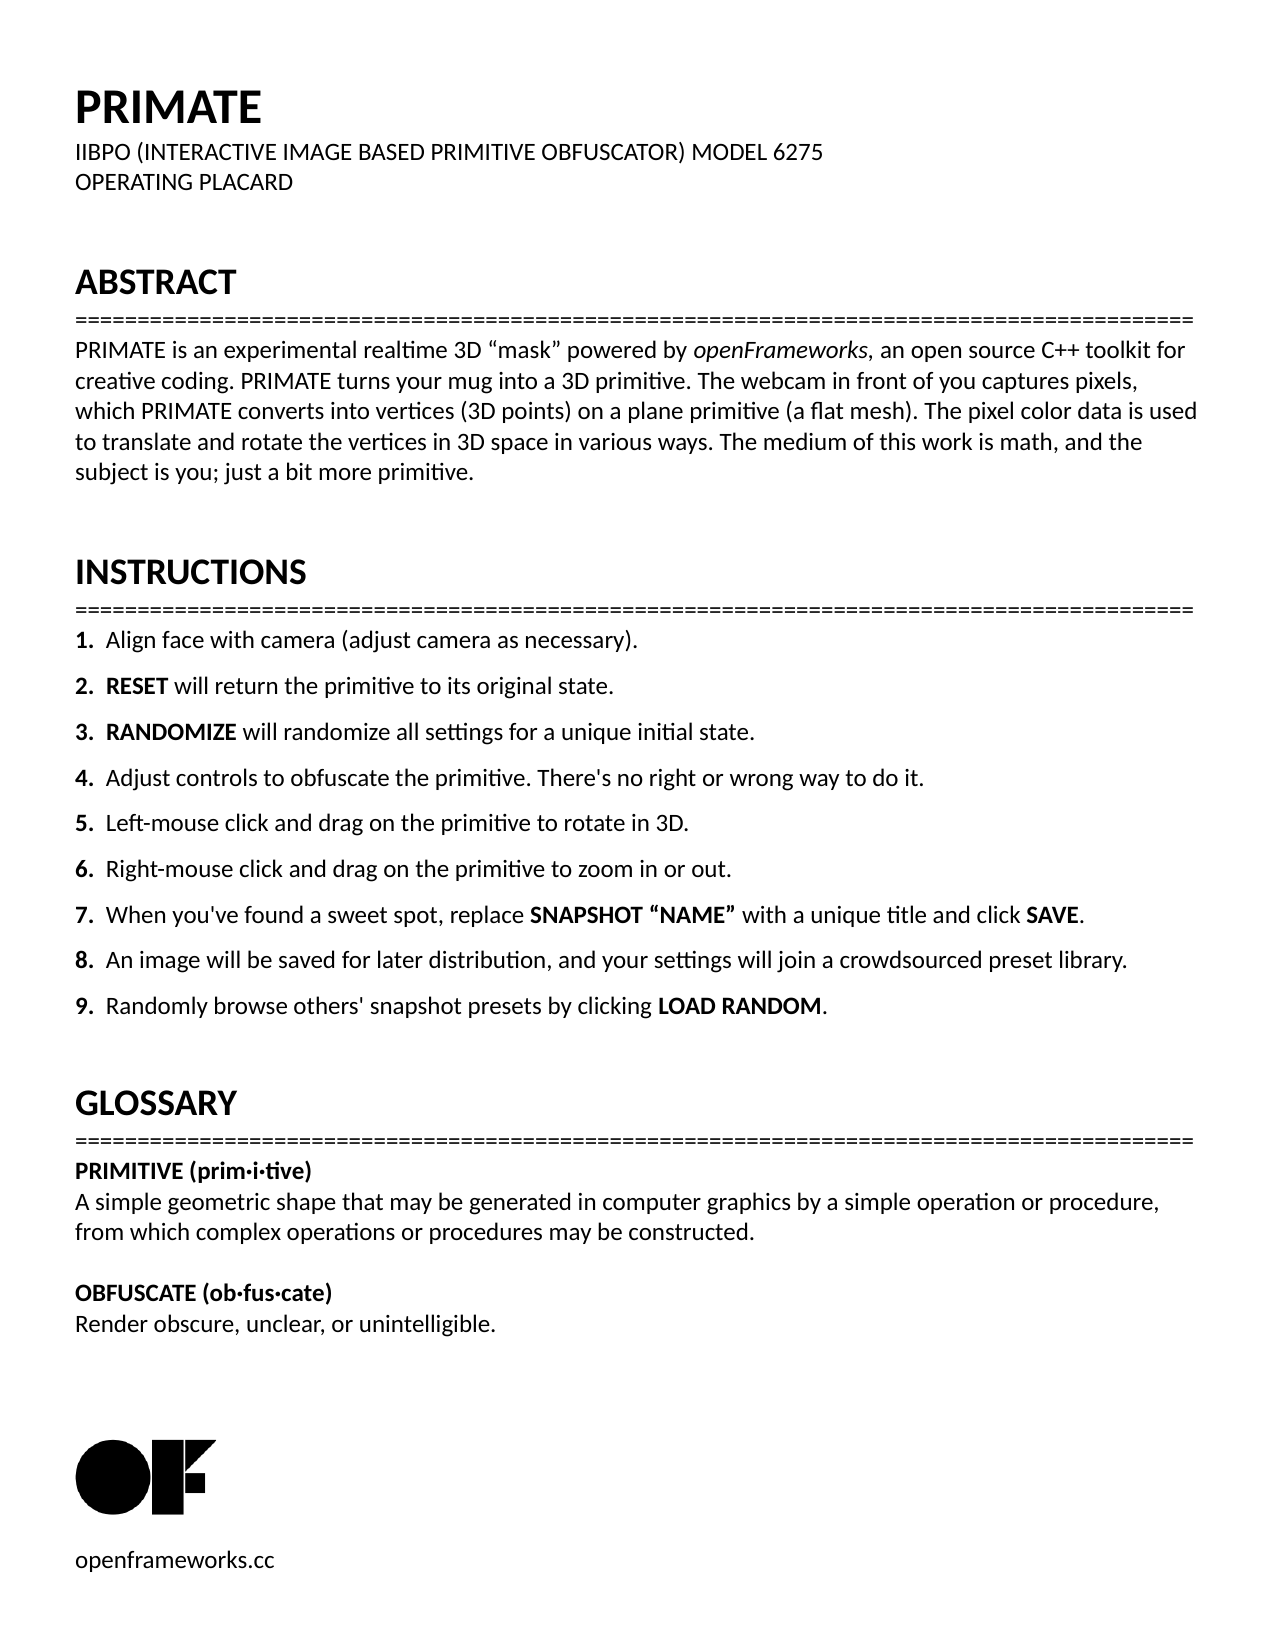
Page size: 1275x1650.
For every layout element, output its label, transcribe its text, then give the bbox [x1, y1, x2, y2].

text PRIMATE [75, 75, 1200, 136]
text INSTRUCTIONS ========================================================================================== [75, 548, 1200, 624]
text ABSTRACT ========================================================================================== [75, 258, 1200, 334]
text 2. RESET will return the primitive to its original state. [75, 670, 1200, 701]
text 1. Align face with camera (adjust camera as necessary). [75, 624, 1200, 655]
text PRIMATE is an experimental realtime 3D “mask” powered by openFrameworks, an open source C++ toolkit for creative coding. PRIMATE turns your mug into a 3D primitive. The webcam in front of you captures pixels, which PRIMATE converts into vertices (3D points) on a plane primitive (a flat mesh). The pixel color data is used to translate and rotate the vertices in 3D space in various ways. The medium of this work is math, and the subject is you; just a bit more primitive. [75, 334, 1200, 487]
text IIBPO (INTERACTIVE IMAGE BASED PRIMITIVE OBFUSCATOR) MODEL 6275 [75, 136, 1200, 167]
text 8. An image will be saved for later distribution, and your settings will join a crowdsourced preset library. [75, 944, 1200, 975]
text OBFUSCATE (ob·fus·cate) [75, 1278, 1200, 1308]
text 5. Left-mouse click and drag on the primitive to rotate in 3D. [75, 807, 1200, 838]
text OPERATING PLACARD [75, 167, 1200, 197]
text 9. Randomly browse others' snapshot presets by clicking LOAD RANDOM. [75, 990, 1200, 1021]
text 4. Adjust controls to obfuscate the primitive. There's no right or wrong way to do it. [75, 762, 1200, 792]
picture [75, 1439, 217, 1515]
text PRIMITIVE (prim·i·tive) [75, 1156, 1200, 1186]
text 7. When you've found a sweet spot, replace SNAPSHOT “NAME” with a unique title and click SAVE. [75, 899, 1200, 929]
text GLOSSARY ========================================================================================== [75, 1079, 1200, 1156]
text A simple geometric shape that may be generated in computer graphics by a simple operation or procedure, from which complex operations or procedures may be constructed. [75, 1186, 1200, 1247]
text 3. RANDOMIZE will randomize all settings for a unique initial state. [75, 716, 1200, 746]
text Render obscure, unclear, or unintelligible. [75, 1308, 1200, 1339]
text 6. Right-mouse click and drag on the primitive to zoom in or out. [75, 853, 1200, 884]
